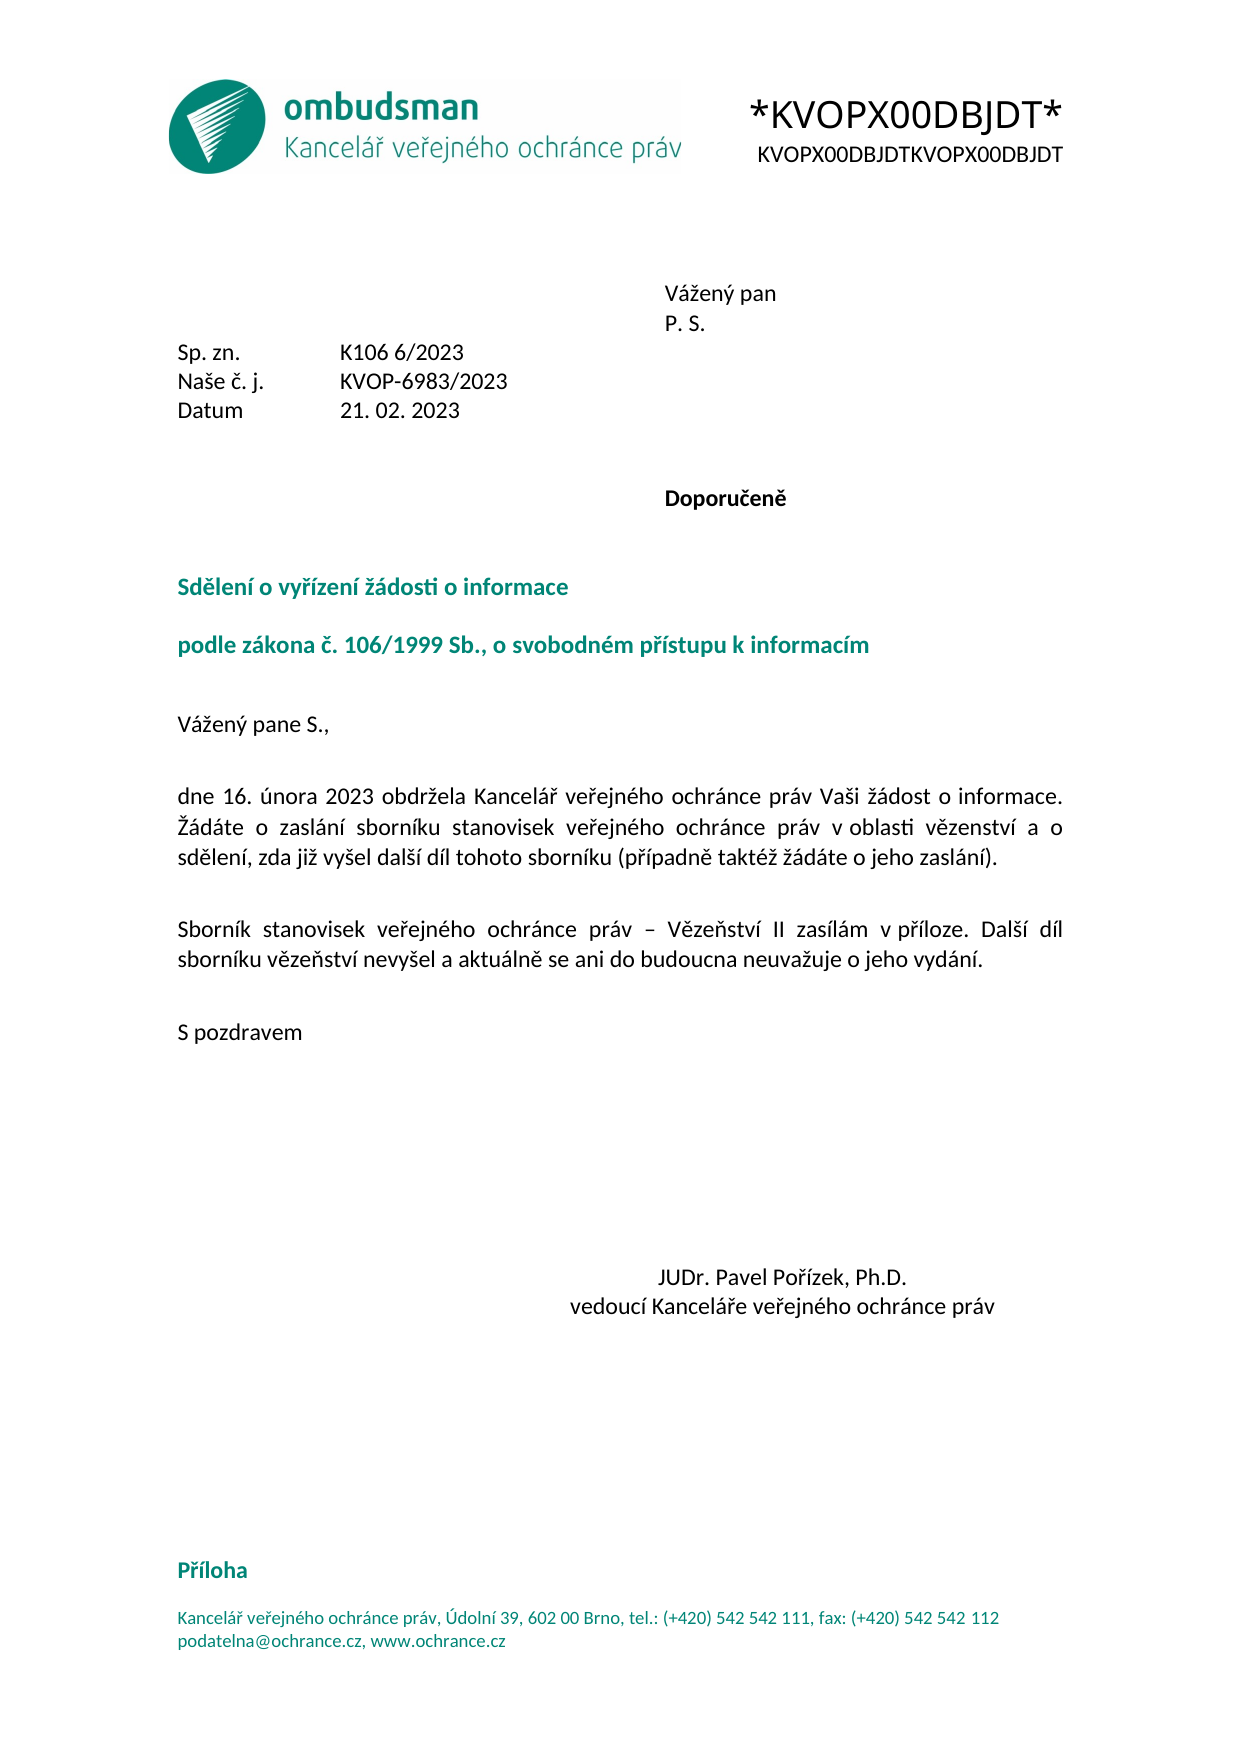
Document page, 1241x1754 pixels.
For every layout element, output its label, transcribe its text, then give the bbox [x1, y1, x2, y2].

text Příloha [177, 1555, 1063, 1584]
text vedoucí Kanceláře veřejného ochránce práv [502, 1291, 1063, 1321]
text dne 16. února 2023 obdržela Kancelář veřejného ochránce práv Vaši žádost o informace. Žádáte o zaslání sborníku stanovisek veřejného ochránce práv v oblasti vězenství a o sdělení, zda již vyšel další díl tohoto sborníku (případně taktéž žádáte o jeho zaslání). [177, 781, 1063, 871]
table_header K106 6/2023 KVOP-6983/2023 21. 02. 2023 [340, 220, 664, 571]
subtitle Sdělení o vyřízení žádosti o informace [177, 571, 1063, 602]
table_header Vážený pan P. S. Doporučeně [665, 220, 1085, 571]
table_header Sp. zn. Naše č. j. Datum [177, 220, 340, 571]
text Vážený pane S., [177, 709, 1063, 738]
subtitle podle zákona č. 106/1999 Sb., o svobodném přístupu k informacím [177, 630, 1063, 660]
text Sborník stanovisek veřejného ochránce práv – Vězeňství II zasílám v příloze. Další díl sborníku vězeňství nevyšel a aktuálně se ani do budoucna neuvažuje o jeho vydání. [177, 914, 1063, 974]
text JUDr. Pavel Pořízek, Ph.D. [502, 1262, 1063, 1291]
text S pozdravem [177, 1017, 1063, 1046]
